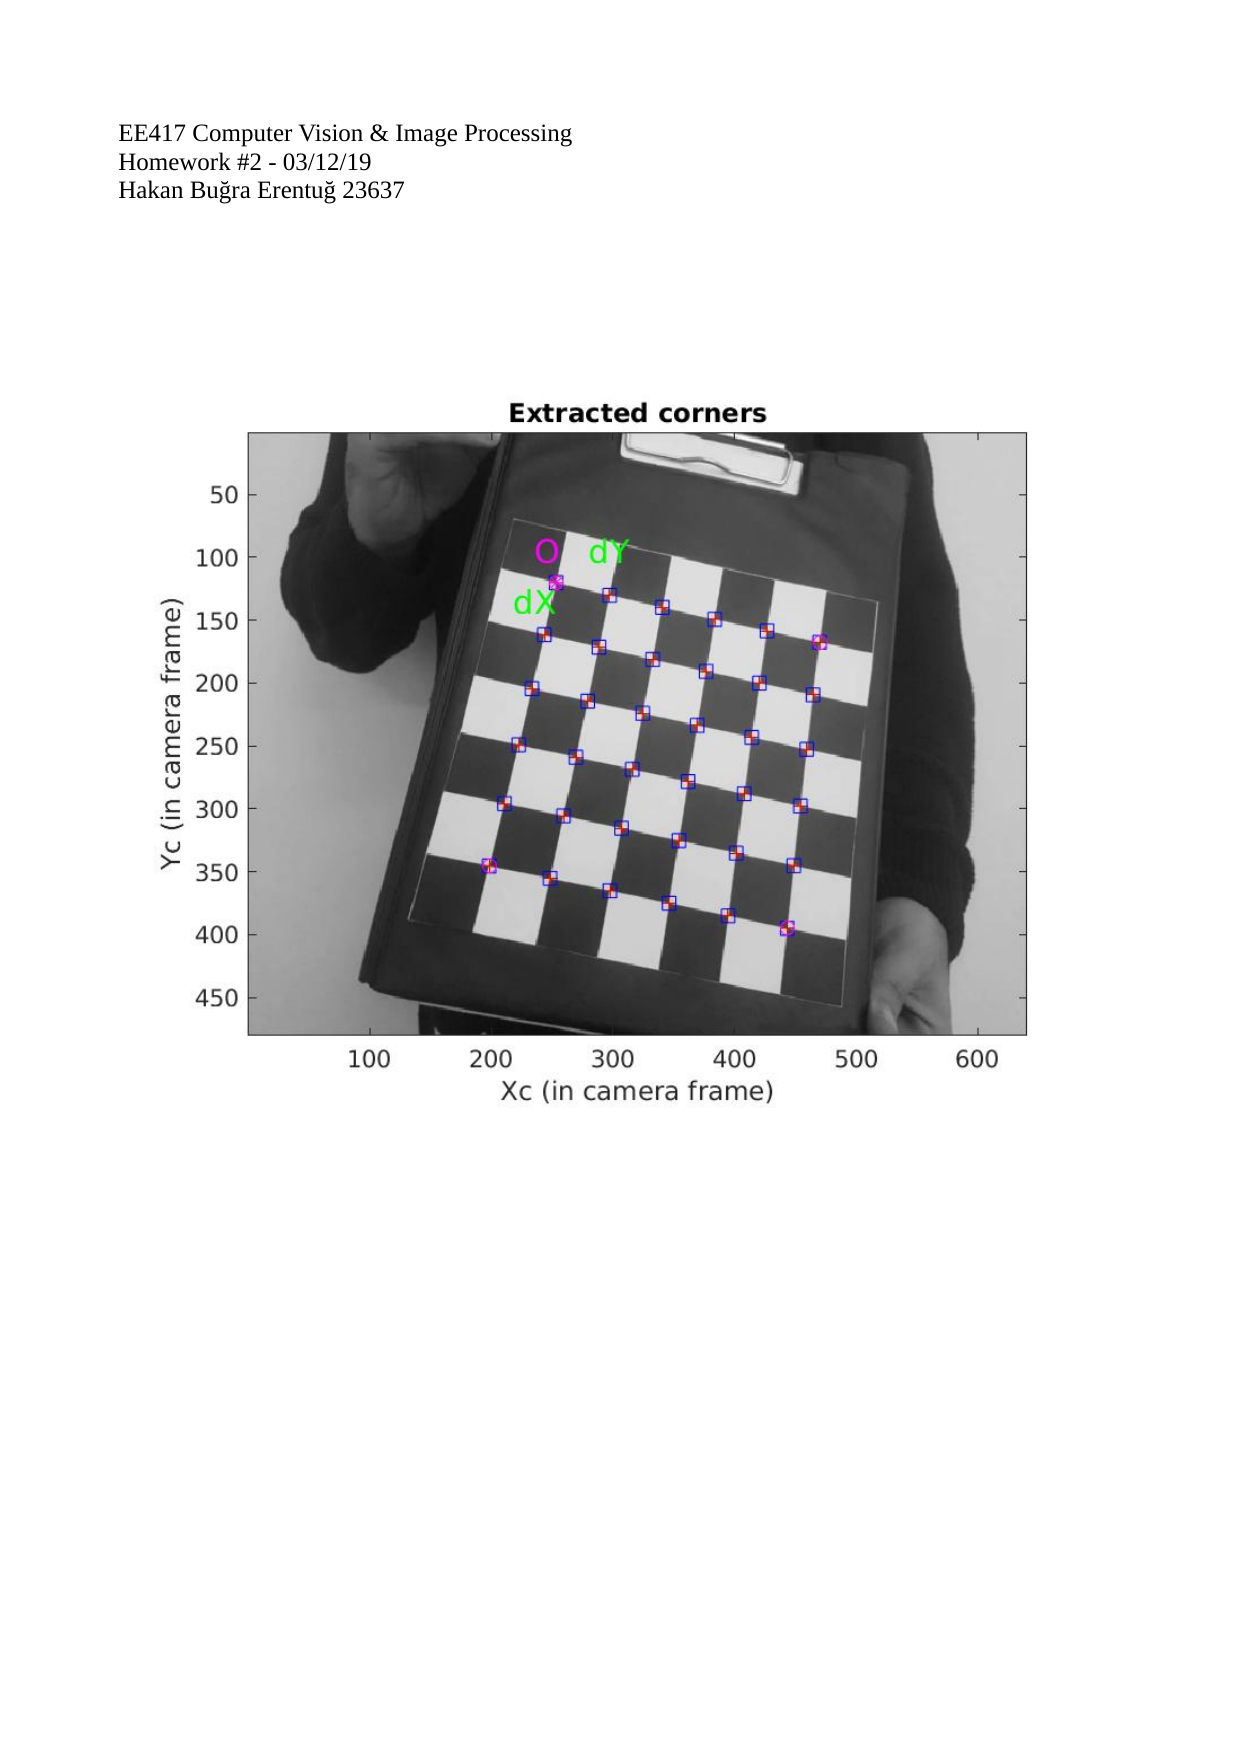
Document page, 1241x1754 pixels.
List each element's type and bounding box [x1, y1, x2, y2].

picture [118, 377, 1123, 1117]
